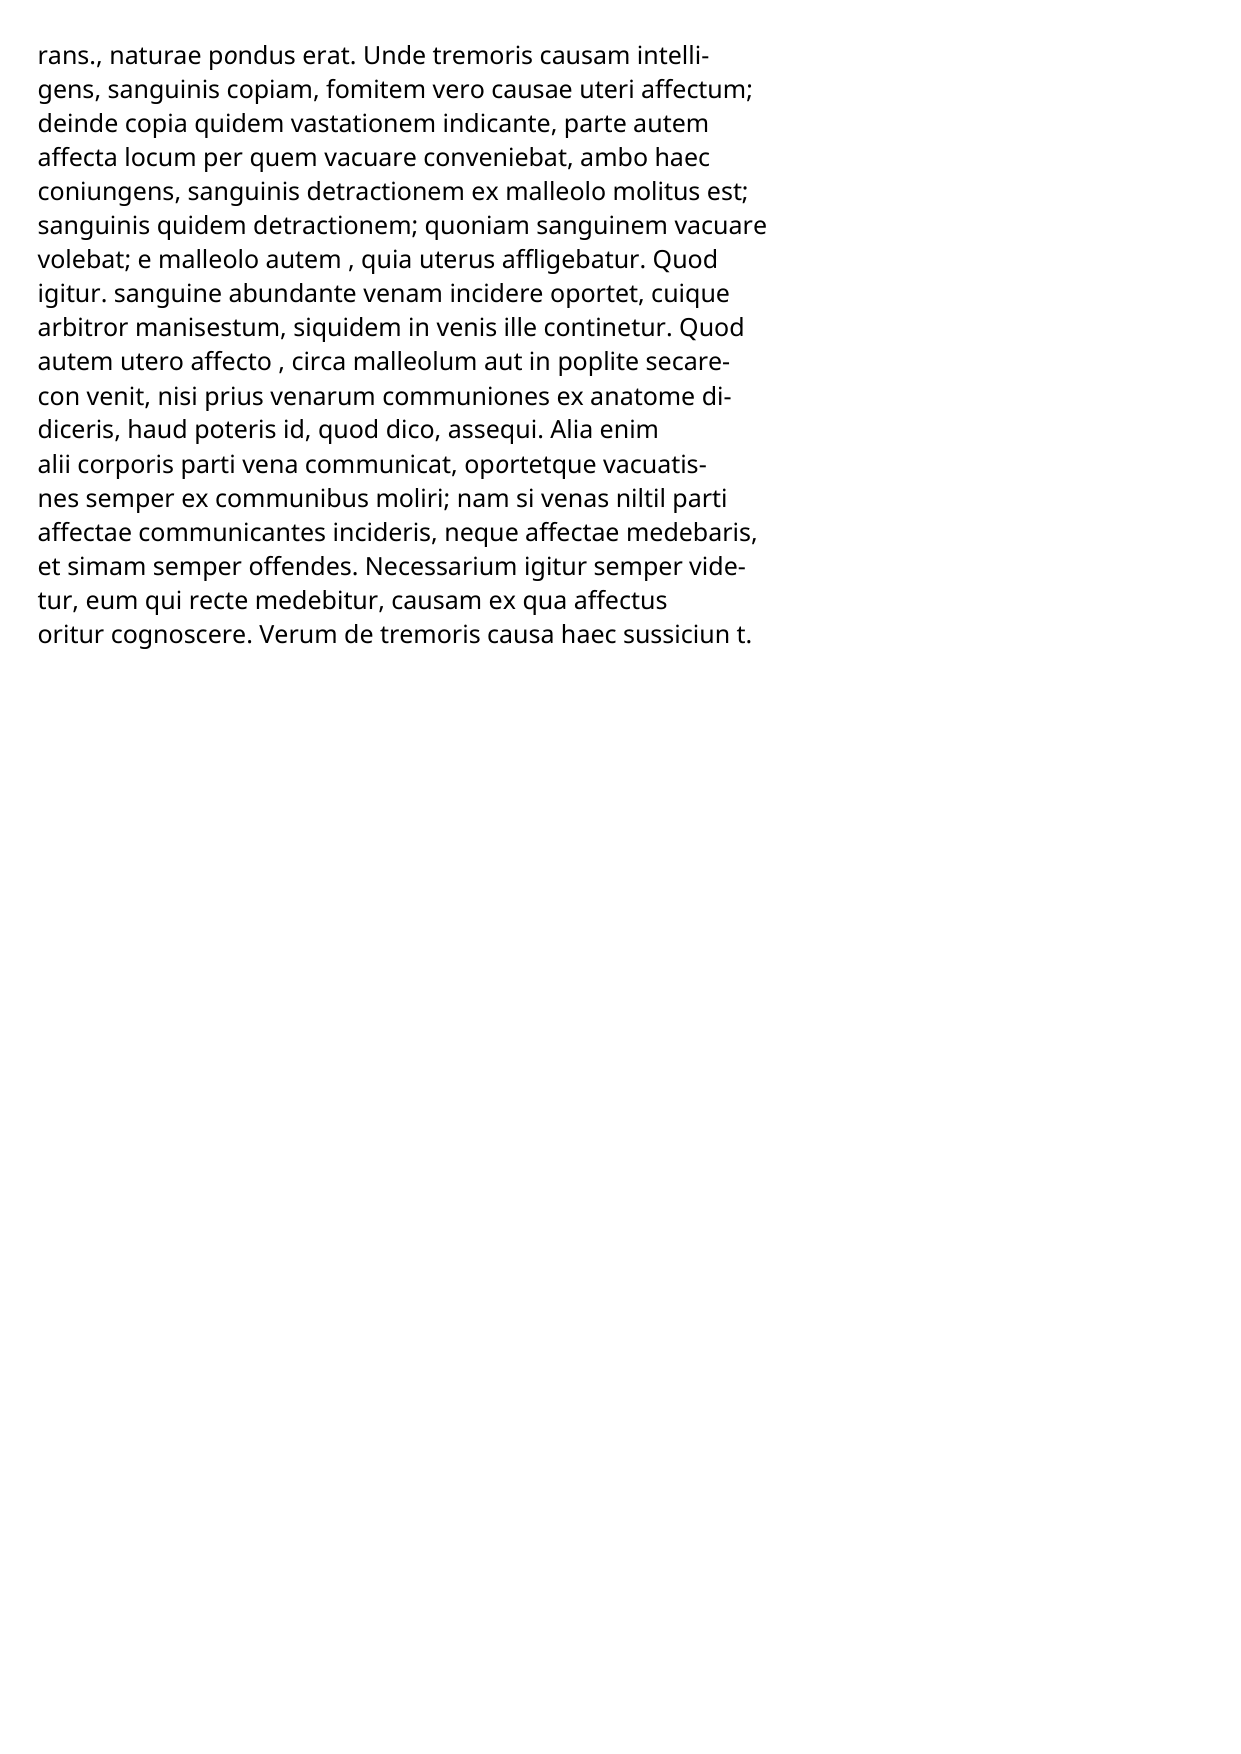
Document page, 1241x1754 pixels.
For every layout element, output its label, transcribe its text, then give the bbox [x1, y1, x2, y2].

text rans., naturae pondus erat. Unde tremoris causam intelli- gens, sanguinis copiam, fomitem vero causae uteri affectum; deinde copia quidem vastationem indicante, parte autem affecta locum per quem vacuare conveniebat, ambo haec coniungens, sanguinis detractionem ex malleolo molitus est; sanguinis quidem detractionem; quoniam sanguinem vacuare volebat; e malleolo autem , quia uterus affligebatur. Quod igitur. sanguine abundante venam incidere oportet, cuique arbitror manisestum, siquidem in venis ille continetur. Quod autem utero affecto , circa malleolum aut in poplite secare- con venit, nisi prius venarum communiones ex anatome di- diceris, haud poteris id, quod dico, assequi. Alia enim alii corporis parti vena communicat, oportetque vacuatis- nes semper ex communibus moliri; nam si venas niltil parti affectae communicantes incideris, neque affectae medebaris, et simam semper offendes. Necessarium igitur semper vide- tur, eum qui recte medebitur, causam ex qua affectus oritur cognoscere. Verum de tremoris causa haec sussiciun t. [37, 37, 1203, 651]
